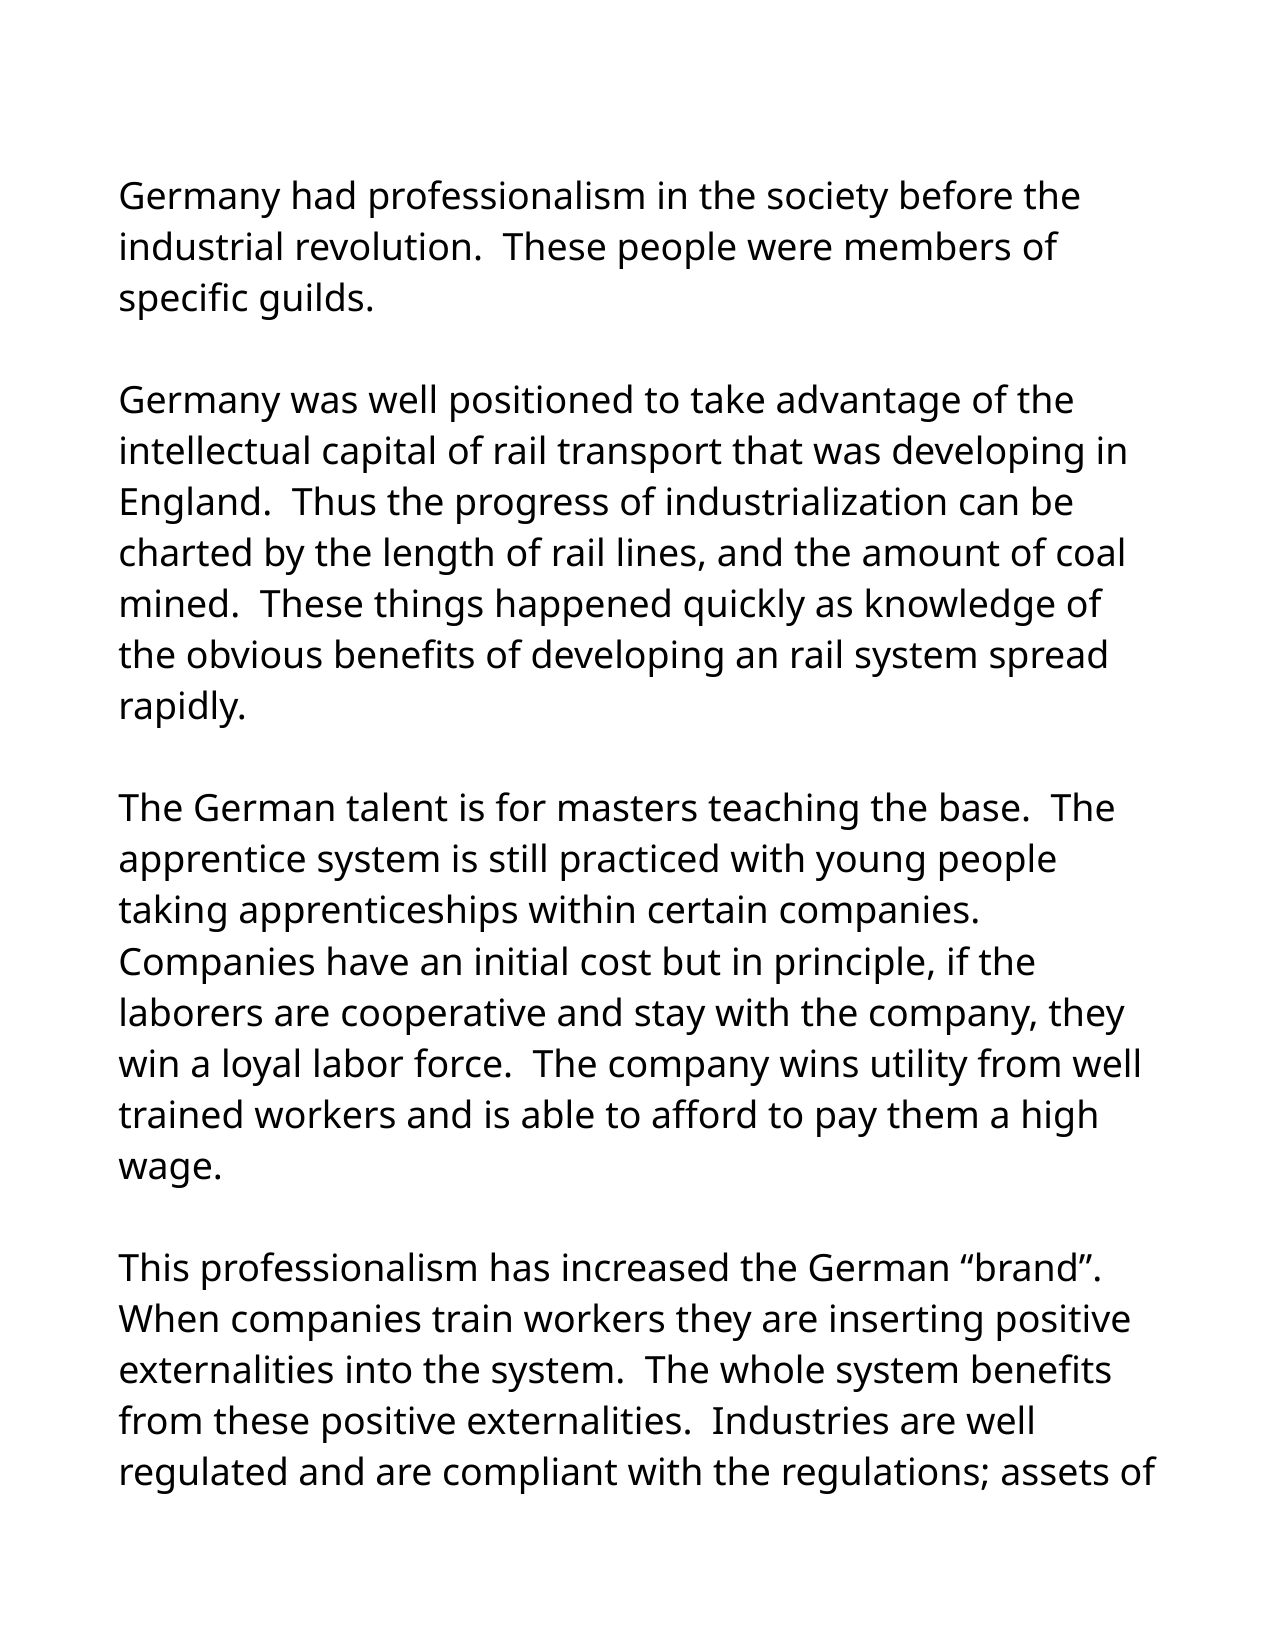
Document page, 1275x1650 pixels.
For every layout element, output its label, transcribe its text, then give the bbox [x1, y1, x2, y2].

text The German talent is for masters teaching the base. The apprentice system is still practiced with young people taking apprenticeships within certain companies. Companies have an initial cost but in principle, if the laborers are cooperative and stay with the company, they win a loyal labor force. The company wins utility from well trained workers and is able to afford to pay them a high wage. [118, 782, 1157, 1190]
text Germany had professionalism in the society before the industrial revolution. These people were members of specific guilds. [118, 169, 1157, 322]
text This professionalism has increased the German “brand”. When companies train workers they are inserting positive externalities into the system. The whole system benefits from these positive externalities. Industries are well regulated and are compliant with the regulations; assets of [118, 1241, 1157, 1496]
text Germany was well positioned to take advantage of the intellectual capital of rail transport that was developing in England. Thus the progress of industrialization can be charted by the length of rail lines, and the amount of coal mined. These things happened quickly as knowledge of the obvious benefits of developing an rail system spread rapidly. [118, 373, 1157, 731]
